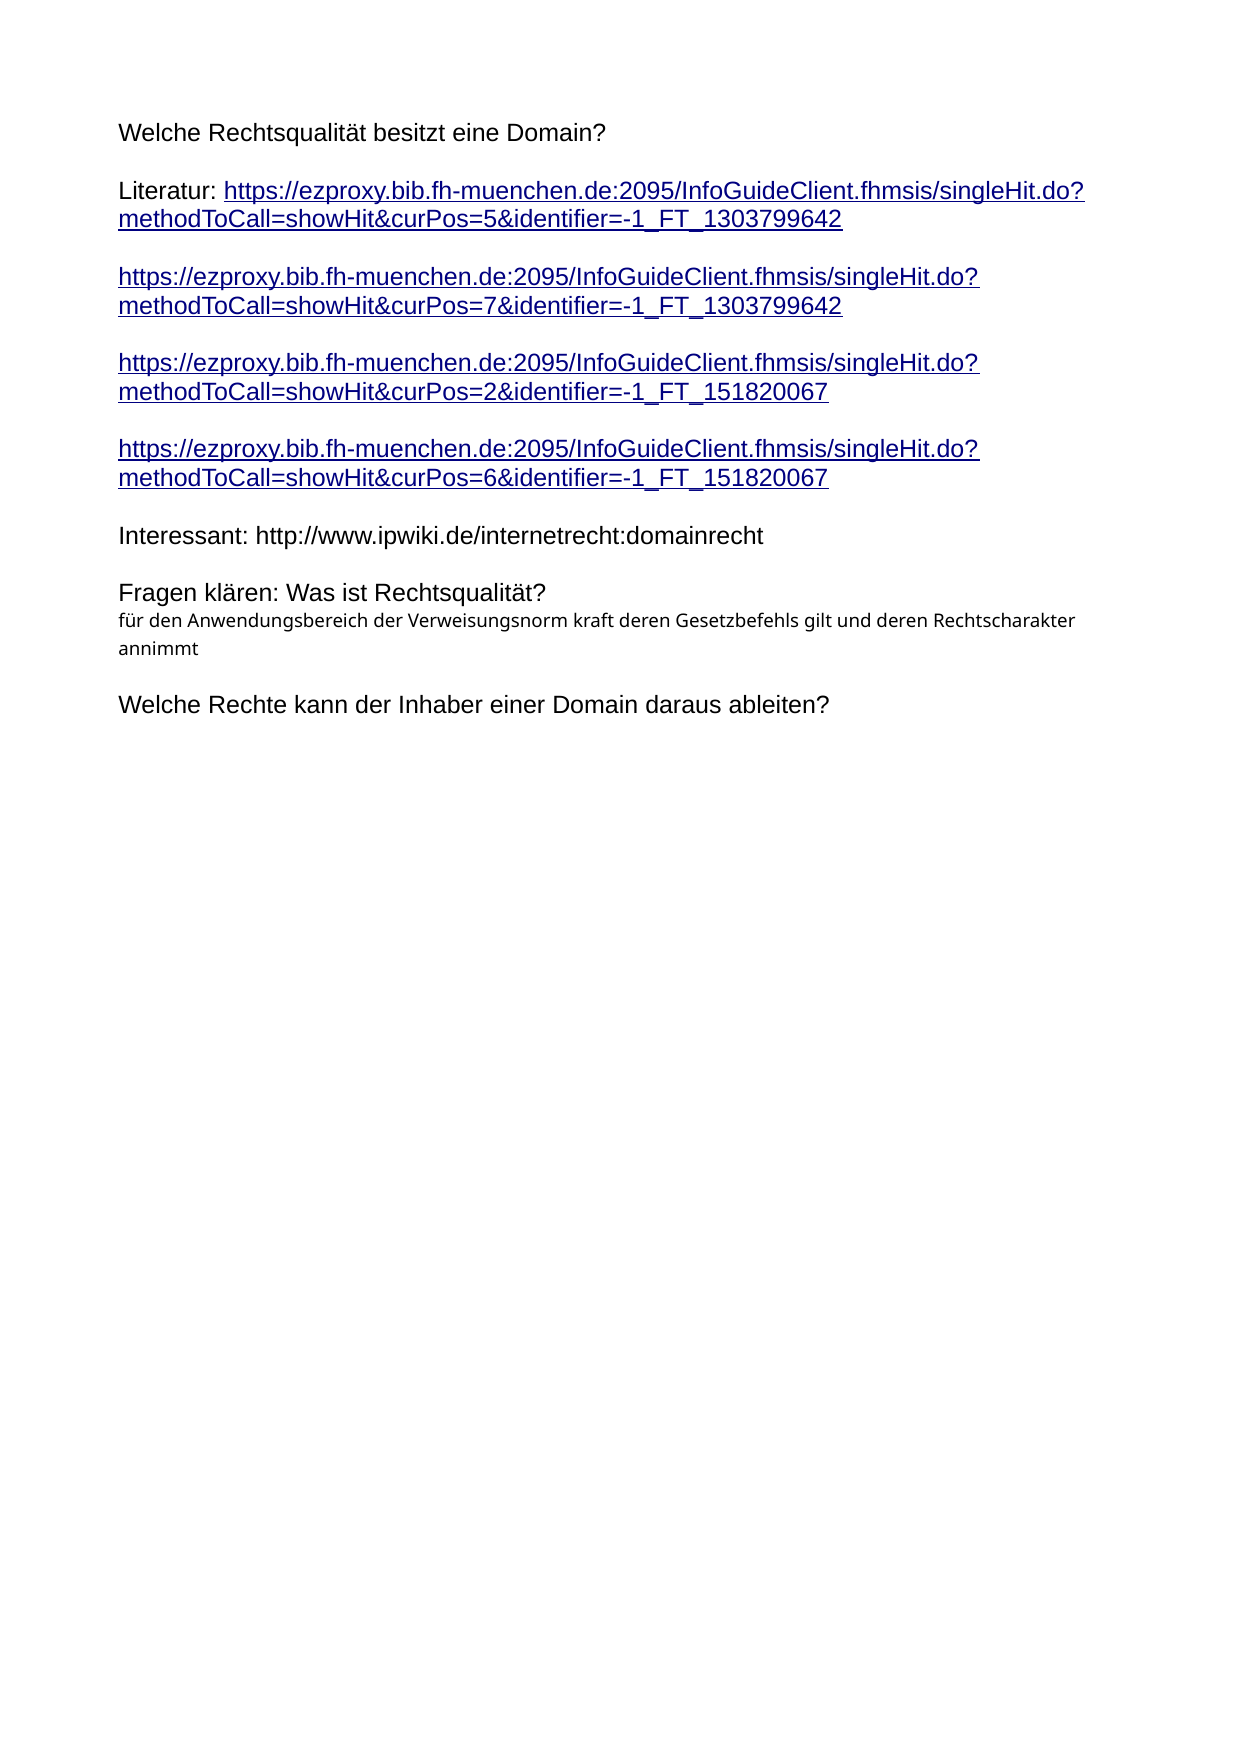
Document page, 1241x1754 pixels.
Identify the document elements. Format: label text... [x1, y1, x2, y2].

text für den Anwendungsbereich der Verweisungsnorm kraft deren Gesetzbefehls gilt und deren Rechtscharakter annimmt [118, 607, 1122, 661]
text Welche Rechte kann der Inhaber einer Domain daraus ableiten? [118, 690, 1122, 719]
text Welche Rechtsqualität besitzt eine Domain? [118, 118, 1122, 147]
text https://ezproxy.bib.fh-muenchen.de:2095/InfoGuideClient.fhmsis/singleHit.do?methodToCall=showHit&curPos=7&identifier=-1_FT_1303799642 [118, 262, 1122, 319]
text Interessant: http://www.ipwiki.de/internetrecht:domainrecht [118, 521, 1122, 549]
text Fragen klären: Was ist Rechtsqualität? [118, 578, 1122, 607]
text https://ezproxy.bib.fh-muenchen.de:2095/InfoGuideClient.fhmsis/singleHit.do?methodToCall=showHit&curPos=6&identifier=-1_FT_151820067 [118, 434, 1122, 492]
text https://ezproxy.bib.fh-muenchen.de:2095/InfoGuideClient.fhmsis/singleHit.do?methodToCall=showHit&curPos=2&identifier=-1_FT_151820067 [118, 348, 1122, 406]
text Literatur: https://ezproxy.bib.fh-muenchen.de:2095/InfoGuideClient.fhmsis/singleHit.do?methodToCall=showHit&curPos=5&identifier=-1_FT_1303799642 [118, 176, 1122, 233]
